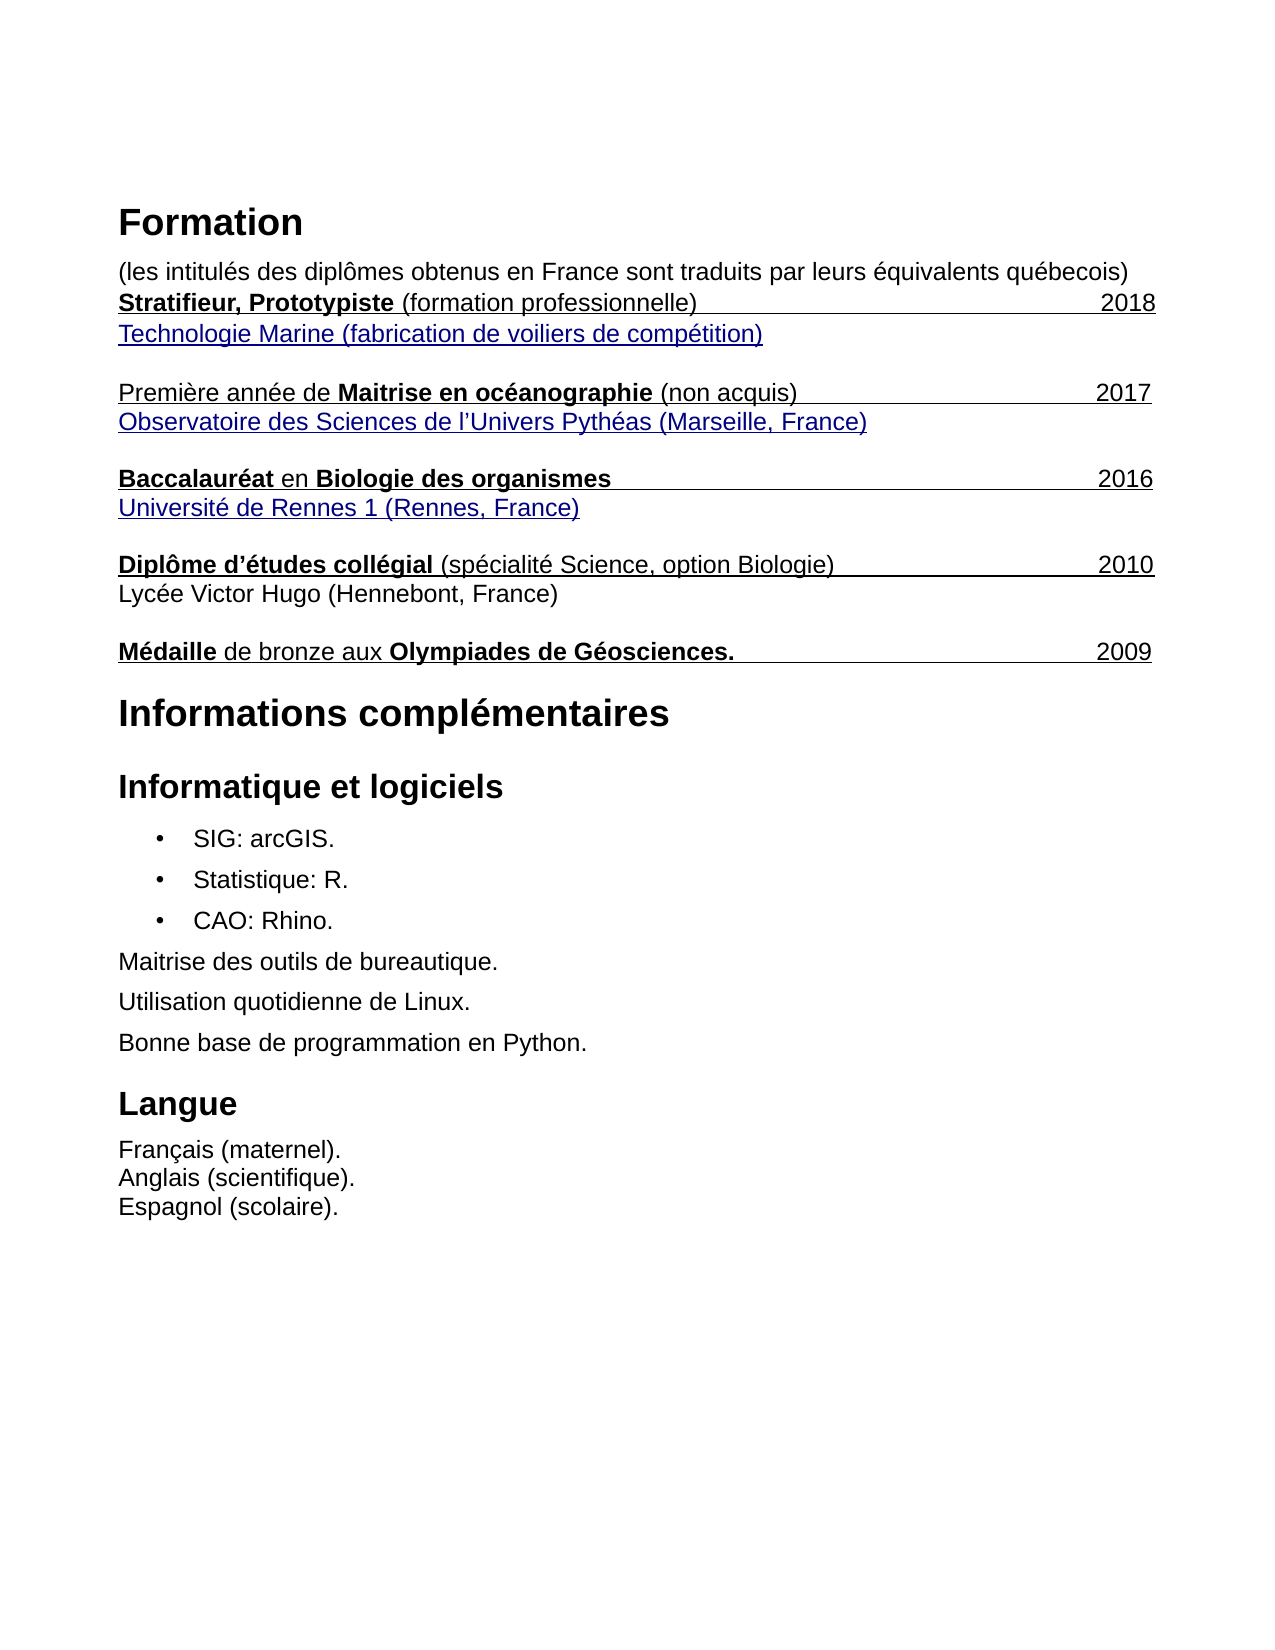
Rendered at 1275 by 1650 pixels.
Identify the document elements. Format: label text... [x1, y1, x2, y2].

text Lycée Victor Hugo (Hennebont, France) [118, 579, 1157, 608]
subtitle Langue [118, 1083, 1157, 1122]
text Français (maternel). [118, 1134, 1157, 1163]
subtitle Informations complémentaires [118, 690, 1157, 734]
subtitle Informatique et logiciels [118, 767, 1157, 806]
subtitle Formation [118, 199, 1157, 243]
list Statistique: R. [156, 865, 1157, 894]
text Diplôme d’études collégial (spécialité Science, option Biologie) 2010 [118, 550, 1157, 579]
text Université de Rennes 1 (Rennes, France) [118, 493, 1157, 522]
text Stratifieur, Prototypiste (formation professionnelle) 2018 [118, 287, 1157, 318]
text Anglais (scientifique). [118, 1163, 1157, 1192]
text Observatoire des Sciences de l’Univers Pythéas (Marseille, France) [118, 407, 1157, 435]
text Baccalauréat en Biologie des organismes 2016 [118, 464, 1157, 493]
text Technologie Marine (fabrication de voiliers de compétition) [118, 318, 1157, 349]
text (les intitulés des diplômes obtenus en France sont traduits par leurs équivalents québecois) [118, 255, 1157, 287]
list CAO: Rhino. [156, 906, 1157, 935]
text Utilisation quotidienne de Linux. [118, 987, 1157, 1016]
text Médaille de bronze aux Olympiades de Géosciences. 2009 [118, 637, 1157, 665]
list SIG: arcGIS. [156, 824, 1157, 853]
text Première année de Maitrise en océanographie (non acquis) 2017 [118, 378, 1157, 407]
text Espagnol (scolaire). [118, 1192, 1157, 1221]
text Bonne base de programmation en Python. [118, 1028, 1157, 1057]
text Maitrise des outils de bureautique. [118, 947, 1157, 975]
